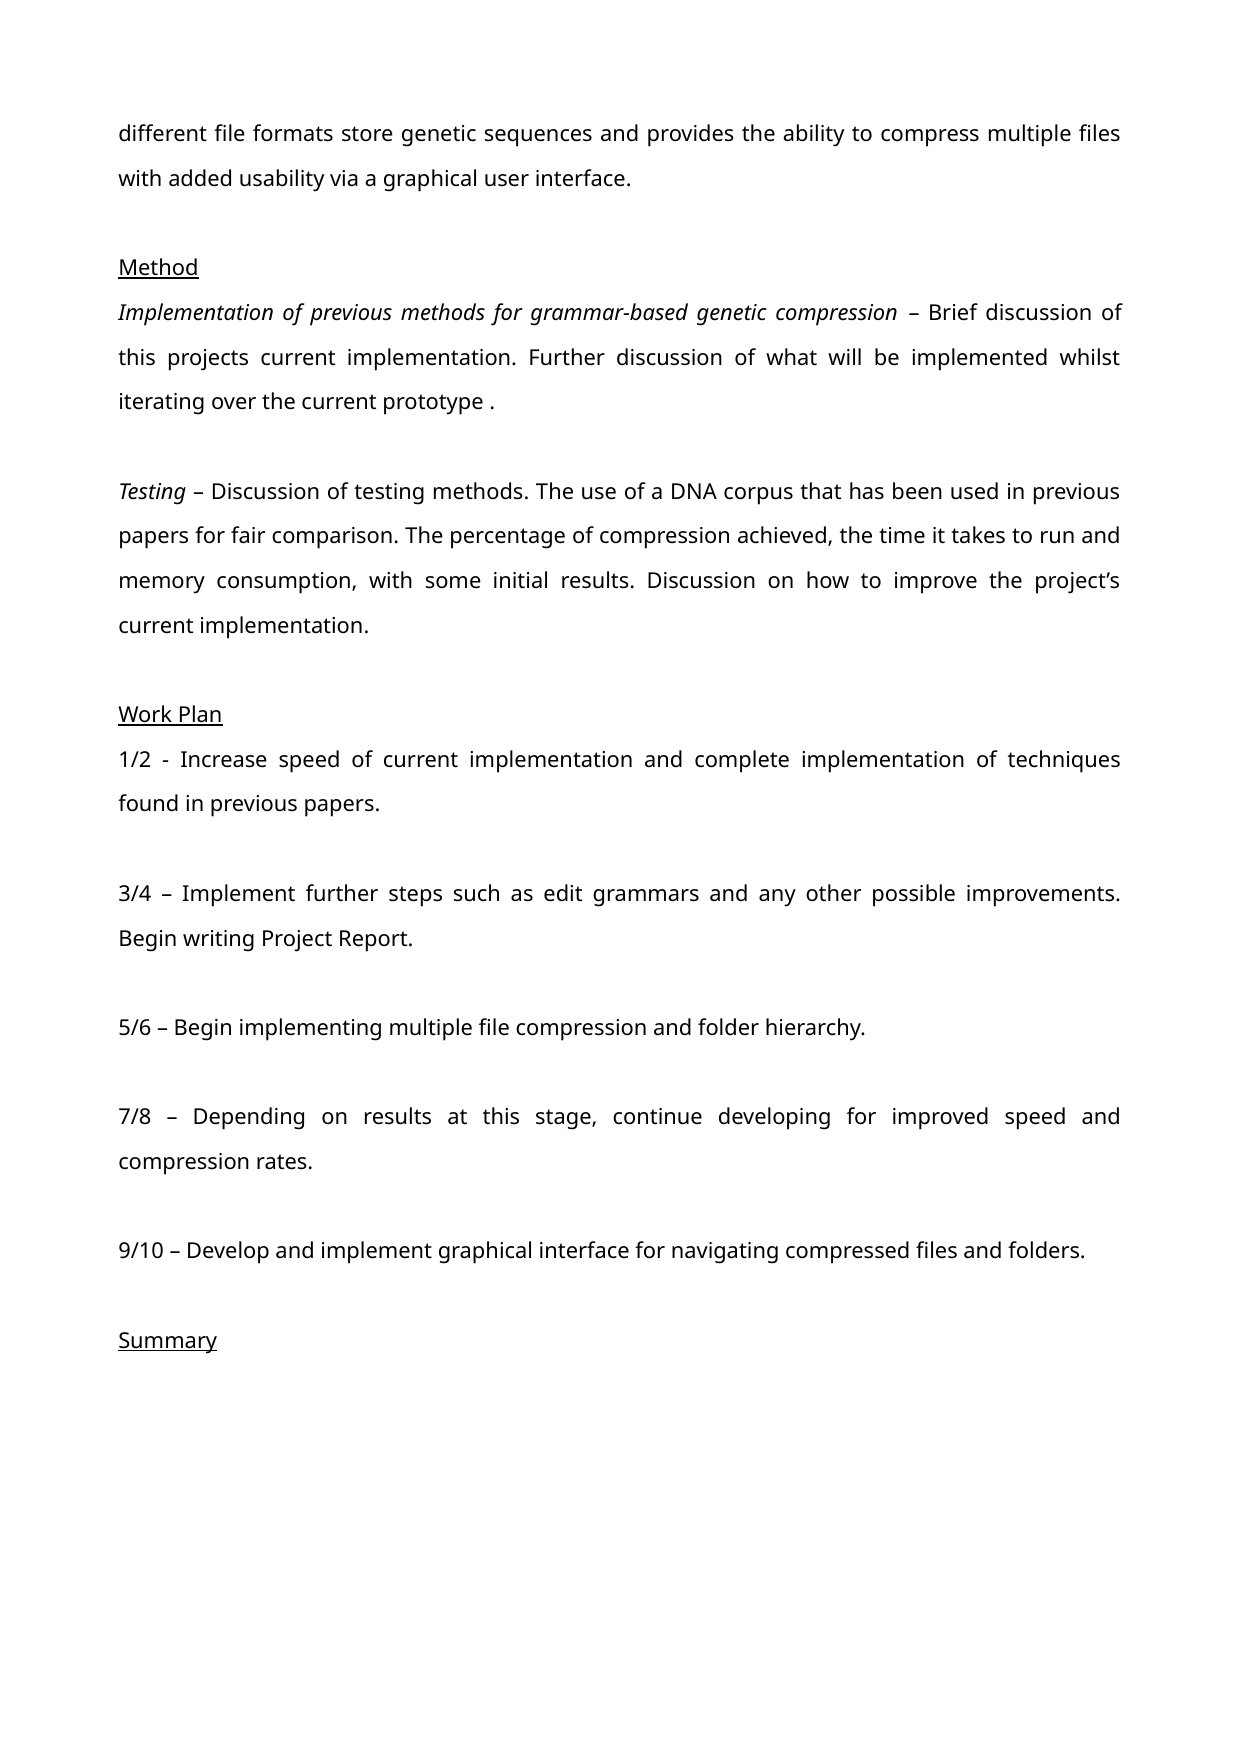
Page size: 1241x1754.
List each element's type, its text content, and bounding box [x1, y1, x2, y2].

text different file formats store genetic sequences and provides the ability to compress multiple files with added usability via a graphical user interface. [118, 118, 1122, 193]
text 3/4 – Implement further steps such as edit grammars and any other possible improvements. Begin writing Project Report. [118, 878, 1122, 952]
text 9/10 – Develop and implement graphical interface for navigating compressed files and folders. [118, 1235, 1122, 1265]
text Work Plan [118, 699, 1122, 729]
text 1/2 - Increase speed of current implementation and complete implementation of techniques found in previous papers. [118, 744, 1122, 818]
text 5/6 – Begin implementing multiple file compression and folder hierarchy. [118, 1012, 1122, 1042]
text Method [118, 252, 1122, 282]
text Testing – Discussion of testing methods. The use of a DNA corpus that has been used in previous papers for fair comparison. The percentage of compression achieved, the time it takes to run and memory consumption, with some initial results. Discussion on how to improve the project’s current implementation. [118, 476, 1122, 639]
text 7/8 – Depending on results at this stage, continue developing for improved speed and compression rates. [118, 1101, 1122, 1176]
text Implementation of previous methods for grammar-based genetic compression – Brief discussion of this projects current implementation. Further discussion of what will be implemented whilst iterating over the current prototype . [118, 297, 1122, 416]
text Summary [118, 1325, 1122, 1354]
